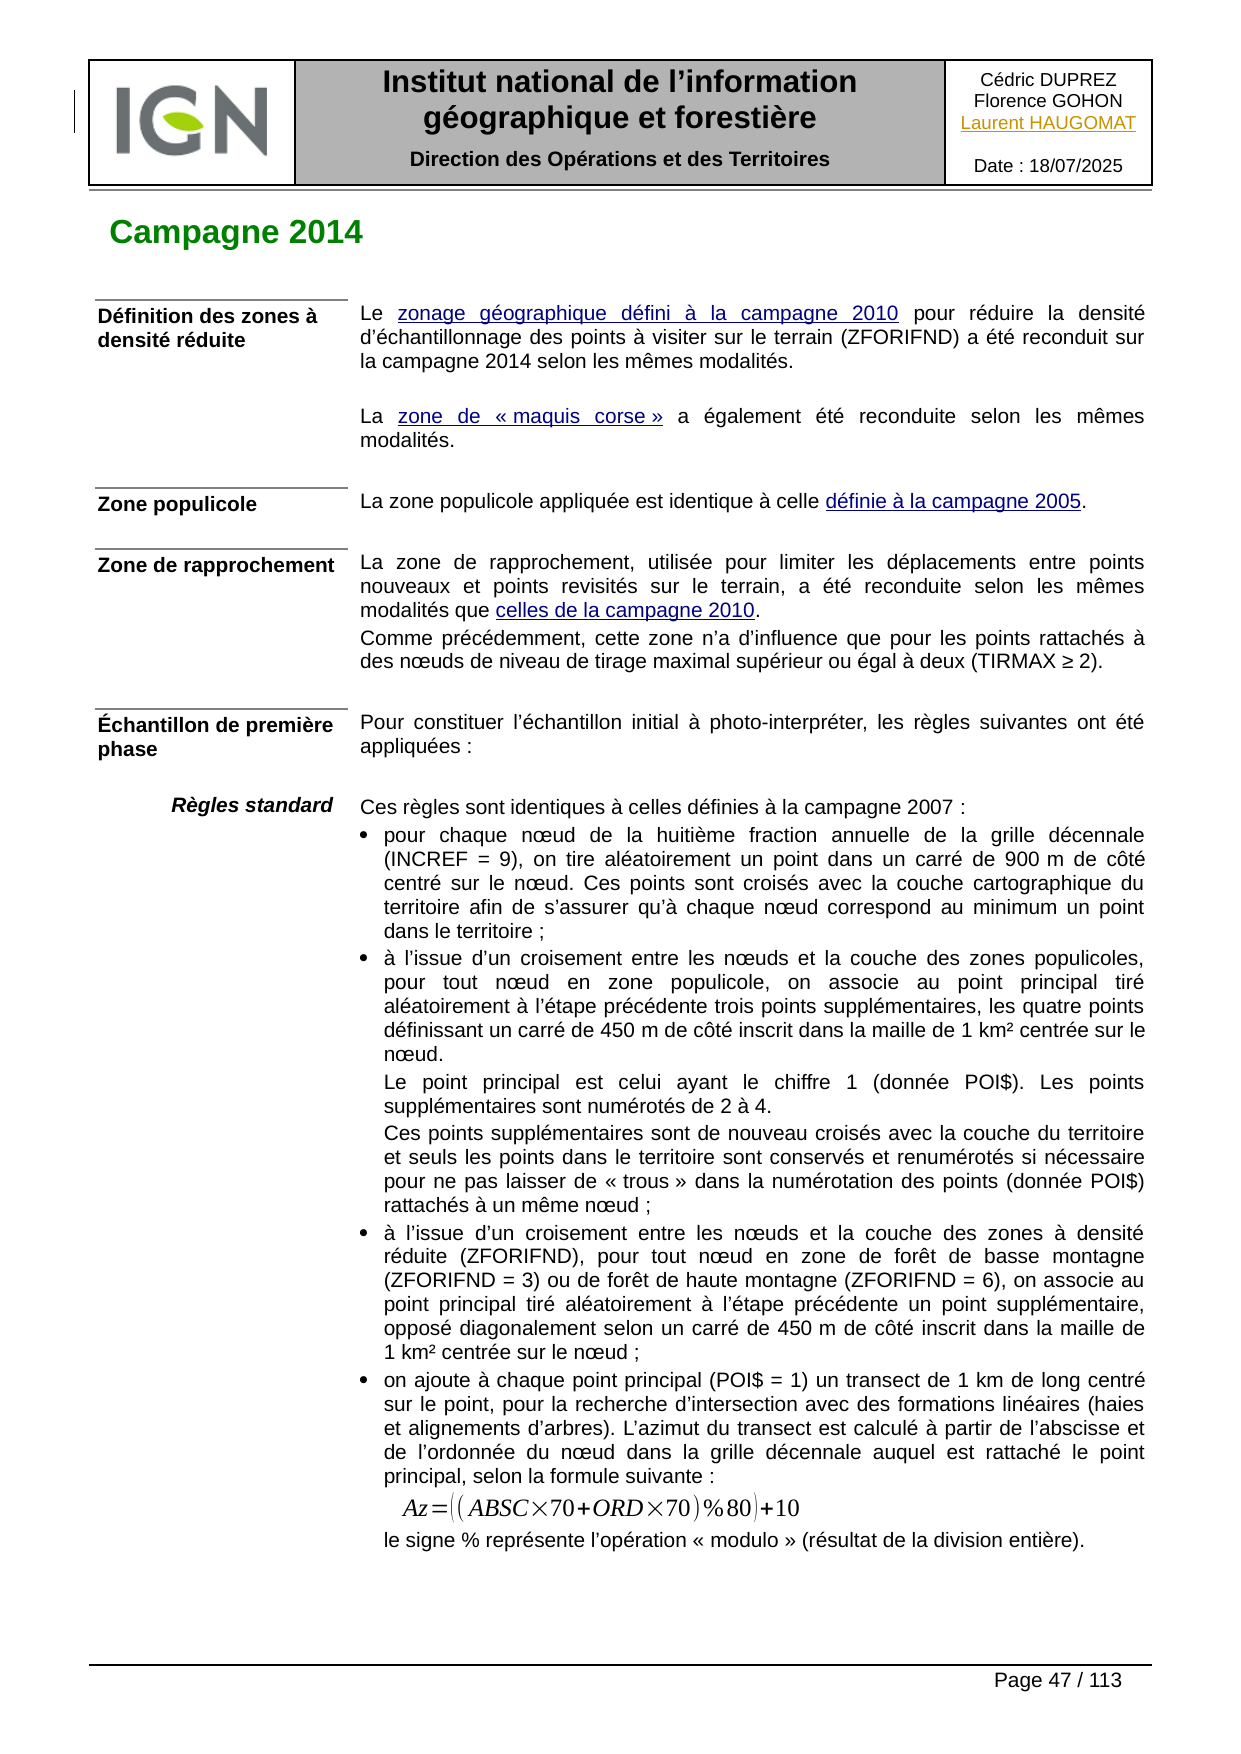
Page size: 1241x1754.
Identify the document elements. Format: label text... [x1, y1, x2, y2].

table_cell Pour constituer l’échantillon initial à photo-interpréter, les règles suivantes ont été appliquées : [354, 707, 1152, 792]
table_header Définition des zones à densité réduite [89, 298, 354, 485]
table_cell Ces règles sont identiques à celles définies à la campagne 2007 : pour chaque nœud de la huitième fraction annuelle de la grille décennale (INCREF = 9), on tire aléatoirement un point dans un carré de 900 m de côté centré sur le nœud. Ces points sont croisés avec la couche cartographique du territoire afin de s’assurer qu’à chaque nœud correspond au minimum un point dans le territoire ; à l’issue d’un croisement entre les nœuds et la couche des zones populicoles, pour tout nœud en zone populicole, on associe au point principal tiré aléatoirement à l’étape précédente trois points supplémentaires, les quatre points définissant un carré de 450 m de côté inscrit dans la maille de 1 km² centrée sur le nœud. Le point principal est celui ayant le chiffre 1 (donnée POI$). Les points supplémentaires sont numérotés de 2 à 4. Ces points supplémentaires sont de nouveau croisés avec la couche du territoire et seuls les points dans le territoire sont conservés et renumérotés si nécessaire pour ne pas laisser de « trous » dans la numérotation des points (donnée POI$) rattachés à un même nœud ; à l’issue d’un croisement entre les nœuds et la couche des zones à densité réduite (ZFORIFND), pour tout nœud en zone de forêt de basse montagne (ZFORIFND = 3) ou de forêt de haute montagne (ZFORIFND = 6), on associe au point principal tiré aléatoirement à l’étape précédente un point supplémentaire, opposé diagonalement selon un carré de 450 m de côté inscrit dans la maille de 1 km² centrée sur le nœud ; on ajoute à chaque point principal (POI$ = 1) un transect de 1 km de long centré sur le point, pour la recherche d’intersection avec des formations linéaires (haies et alignements d’arbres). L’azimut du transect est calculé à partir de l’abscisse et de l’ordonnée du nœud dans la grille décennale auquel est rattaché le point principal, selon la formule suivante : le signe % représente l’opération « modulo » (résultat de la division entière). [354, 792, 1152, 1585]
table_cell Échantillon de première phase [89, 707, 354, 792]
table_cell La zone de rapprochement, utilisée pour limiter les déplacements entre points nouveaux et points revisités sur le terrain, a été reconduite selon les mêmes modalités que celles de la campagne 2010. Comme précédemment, cette zone n’a d’influence que pour les points rattachés à des nœuds de niveau de tirage maximal supérieur ou égal à deux (TIRMAX ≥ 2). [354, 546, 1152, 707]
table_cell Zone populicole [89, 485, 354, 546]
table_cell Règles standard [89, 792, 354, 1585]
table_cell La zone populicole appliquée est identique à celle définie à la campagne 2005. [354, 485, 1152, 546]
table_header Le zonage géographique défini à la campagne 2010 pour réduire la densité d’échantillonnage des points à visiter sur le terrain (ZFORIFND) a été reconduit sur la campagne 2014 selon les mêmes modalités. La zone de « maquis corse » a également été reconduite selon les mêmes modalités. [354, 298, 1152, 485]
picture [91, 62, 293, 180]
subtitle Campagne 2014 [88, 190, 1152, 271]
table_cell Zone de rapprochement [89, 546, 354, 707]
